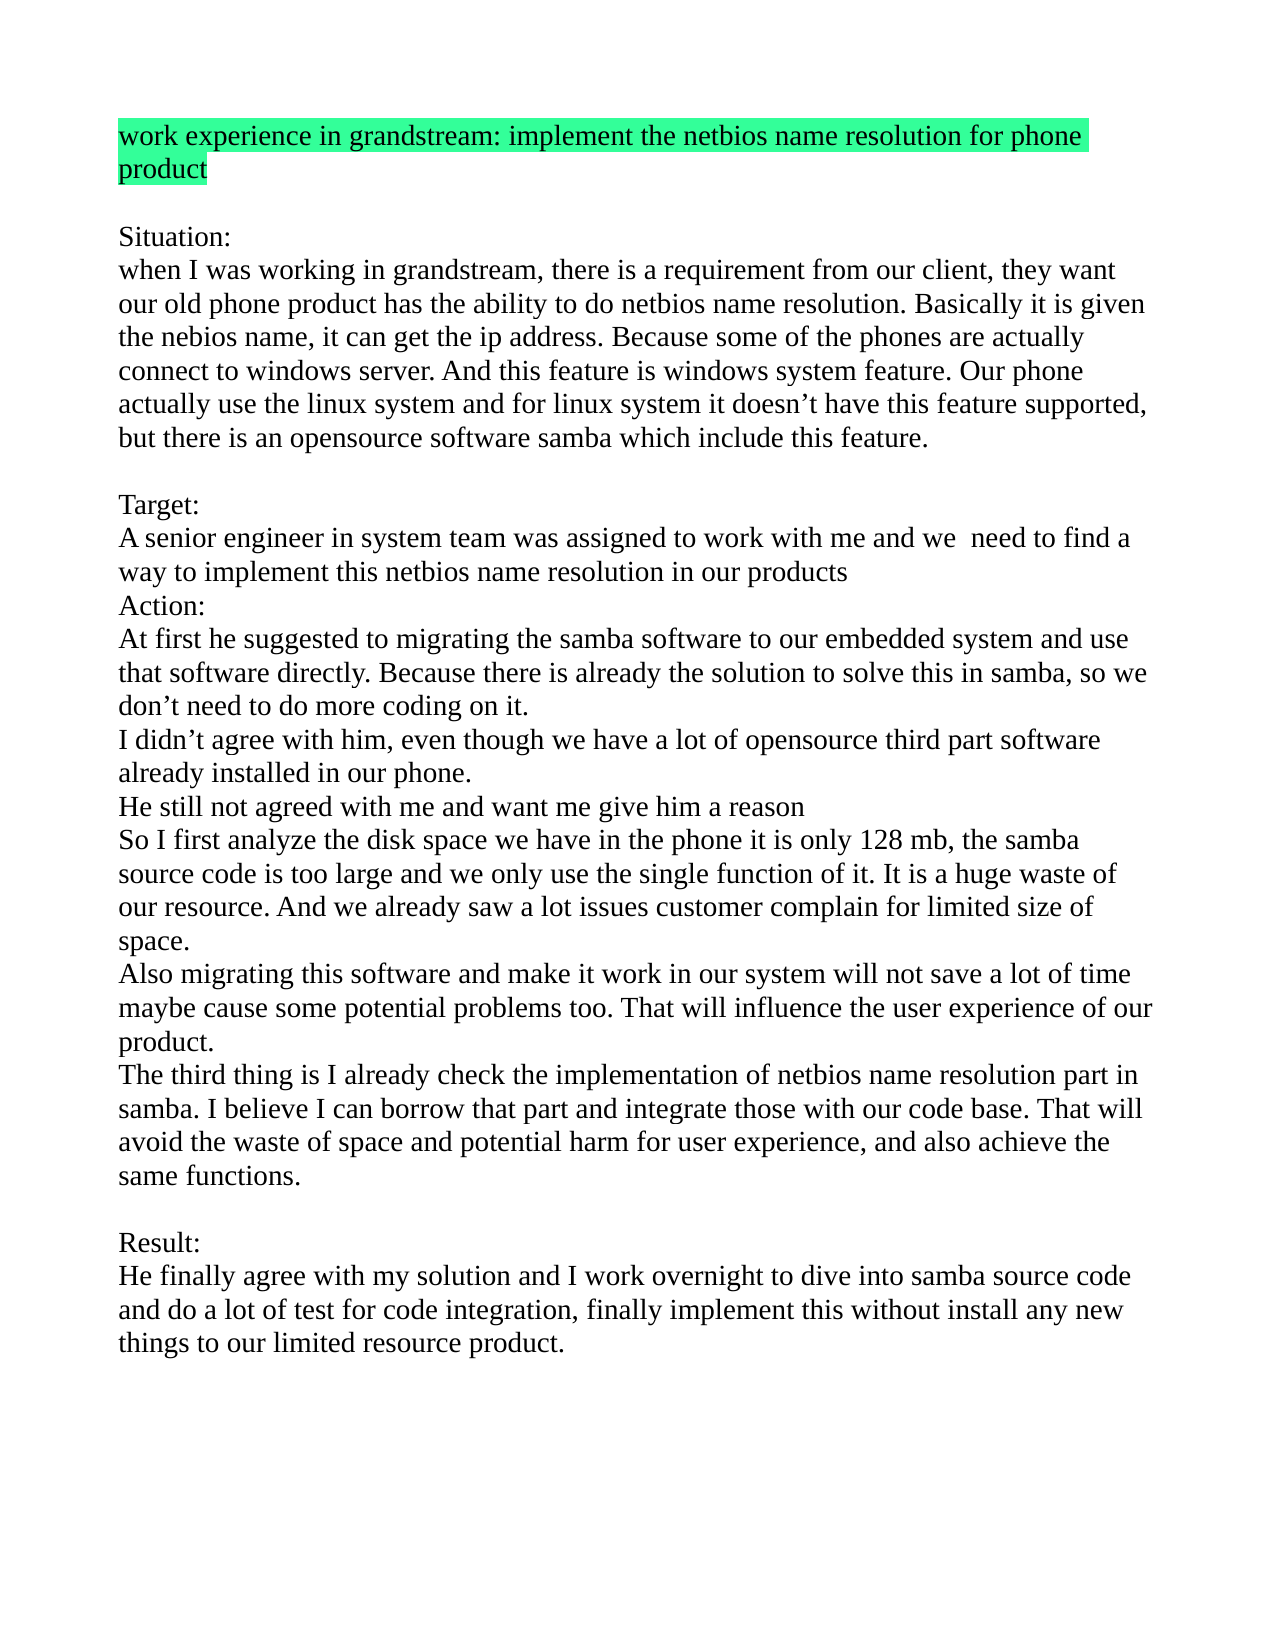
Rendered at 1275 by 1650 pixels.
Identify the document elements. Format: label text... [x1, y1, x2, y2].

text So I first analyze the disk space we have in the phone it is only 128 mb, the samba source code is too large and we only use the single function of it. It is a huge waste of our resource. And we already saw a lot issues customer complain for limited size of space. [118, 822, 1157, 957]
text Target: [118, 487, 1157, 521]
text I didn’t agree with him, even though we have a lot of opensource third part software already installed in our phone. [118, 722, 1157, 789]
text He still not agreed with me and want me give him a reason [118, 789, 1157, 822]
text He finally agree with my solution and I work overnight to dive into samba source code and do a lot of test for code integration, finally implement this without install any new things to our limited resource product. [118, 1258, 1157, 1359]
text work experience in grandstream: implement the netbios name resolution for phone product [118, 118, 1157, 185]
text Result: [118, 1225, 1157, 1258]
text The third thing is I already check the implementation of netbios name resolution part in samba. I believe I can borrow that part and integrate those with our code base. That will avoid the waste of space and potential harm for user experience, and also achieve the same functions. [118, 1057, 1157, 1191]
text At first he suggested to migrating the samba software to our embedded system and use that software directly. Because there is already the solution to solve this in samba, so we don’t need to do more coding on it. [118, 621, 1157, 722]
text when I was working in grandstream, there is a requirement from our client, they want our old phone product has the ability to do netbios name resolution. Basically it is given the nebios name, it can get the ip address. Because some of the phones are actually connect to windows server. And this feature is windows system feature. Our phone actually use the linux system and for linux system it doesn’t have this feature supported, but there is an opensource software samba which include this feature. [118, 252, 1157, 453]
text Situation: [118, 219, 1157, 252]
text A senior engineer in system team was assigned to work with me and we need to find a way to implement this netbios name resolution in our products [118, 521, 1157, 588]
text Action: [118, 588, 1157, 621]
text Also migrating this software and make it work in our system will not save a lot of time maybe cause some potential problems too. That will influence the user experience of our product. [118, 957, 1157, 1057]
